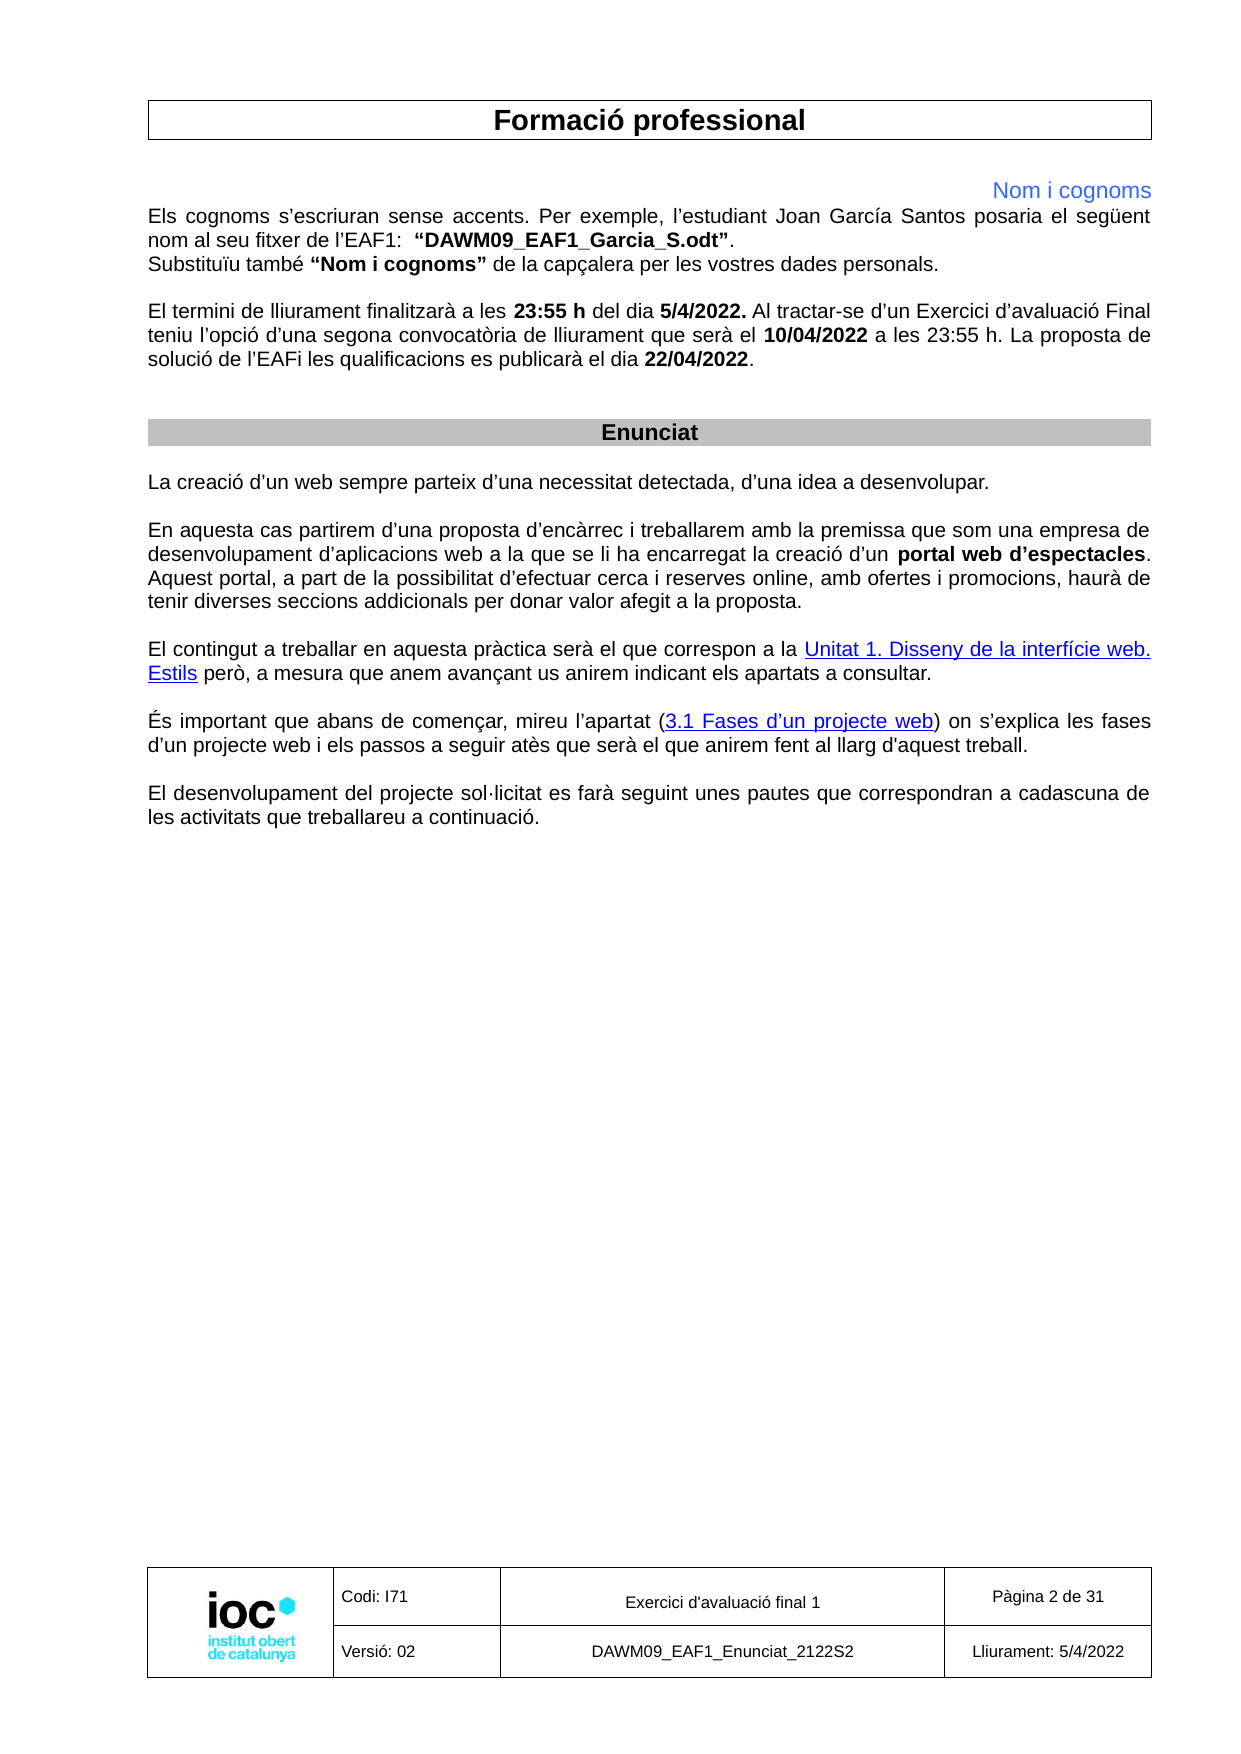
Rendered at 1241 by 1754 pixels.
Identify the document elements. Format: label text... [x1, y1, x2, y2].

text La creació d’un web sempre parteix d’una necessitat detectada, d’una idea a desenvolupar. [148, 469, 1151, 493]
text El desenvolupament del projecte sol·licitat es farà seguint unes pautes que correspondran a cadascuna de les activitats que treballareu a continuació. [148, 781, 1151, 829]
text Enunciat [148, 419, 1151, 446]
text Els cognoms s’escriuran sense accents. Per exemple, l’estudiant Joan García Santos posaria el següent nom al seu fitxer de l’EAF1: “DAWM09_EAF1_Garcia_S.odt”. [148, 203, 1151, 251]
text Substituïu també “Nom i cognoms” de la capçalera per les vostres dades personals. [148, 251, 1151, 275]
picture [195, 1577, 309, 1673]
text En aquesta cas partirem d’una proposta d’encàrrec i treballarem amb la premissa que som una empresa de desenvolupament d’aplicacions web a la que se li ha encarregat la creació d’un portal web d’espectacles. Aquest portal, a part de la possibilitat d’efectuar cerca i reserves online, amb ofertes i promocions, haurà de tenir diverses seccions addicionals per donar valor afegit a la proposta. [148, 517, 1151, 613]
text És important que abans de començar, mireu l’apartat (3.1 Fases d’un projecte web) on s’explica les fases d’un projecte web i els passos a seguir atès que serà el que anirem fent al llarg d'aquest treball. [148, 709, 1151, 757]
text El termini de lliurament finalitzarà a les 23:55 h del dia 5/4/2022. Al tractar-se d’un Exercici d’avaluació Final teniu l’opció d’una segona convocatòria de lliurament que serà el 10/04/2022 a les 23:55 h. La proposta de solució de l’EAFi les qualificacions es publicarà el dia 22/04/2022. [148, 299, 1151, 371]
text El contingut a treballar en aquesta pràctica serà el que correspon a la Unitat 1. Disseny de la interfície web. Estils però, a mesura que anem avançant us anirem indicant els apartats a consultar. [148, 637, 1151, 685]
